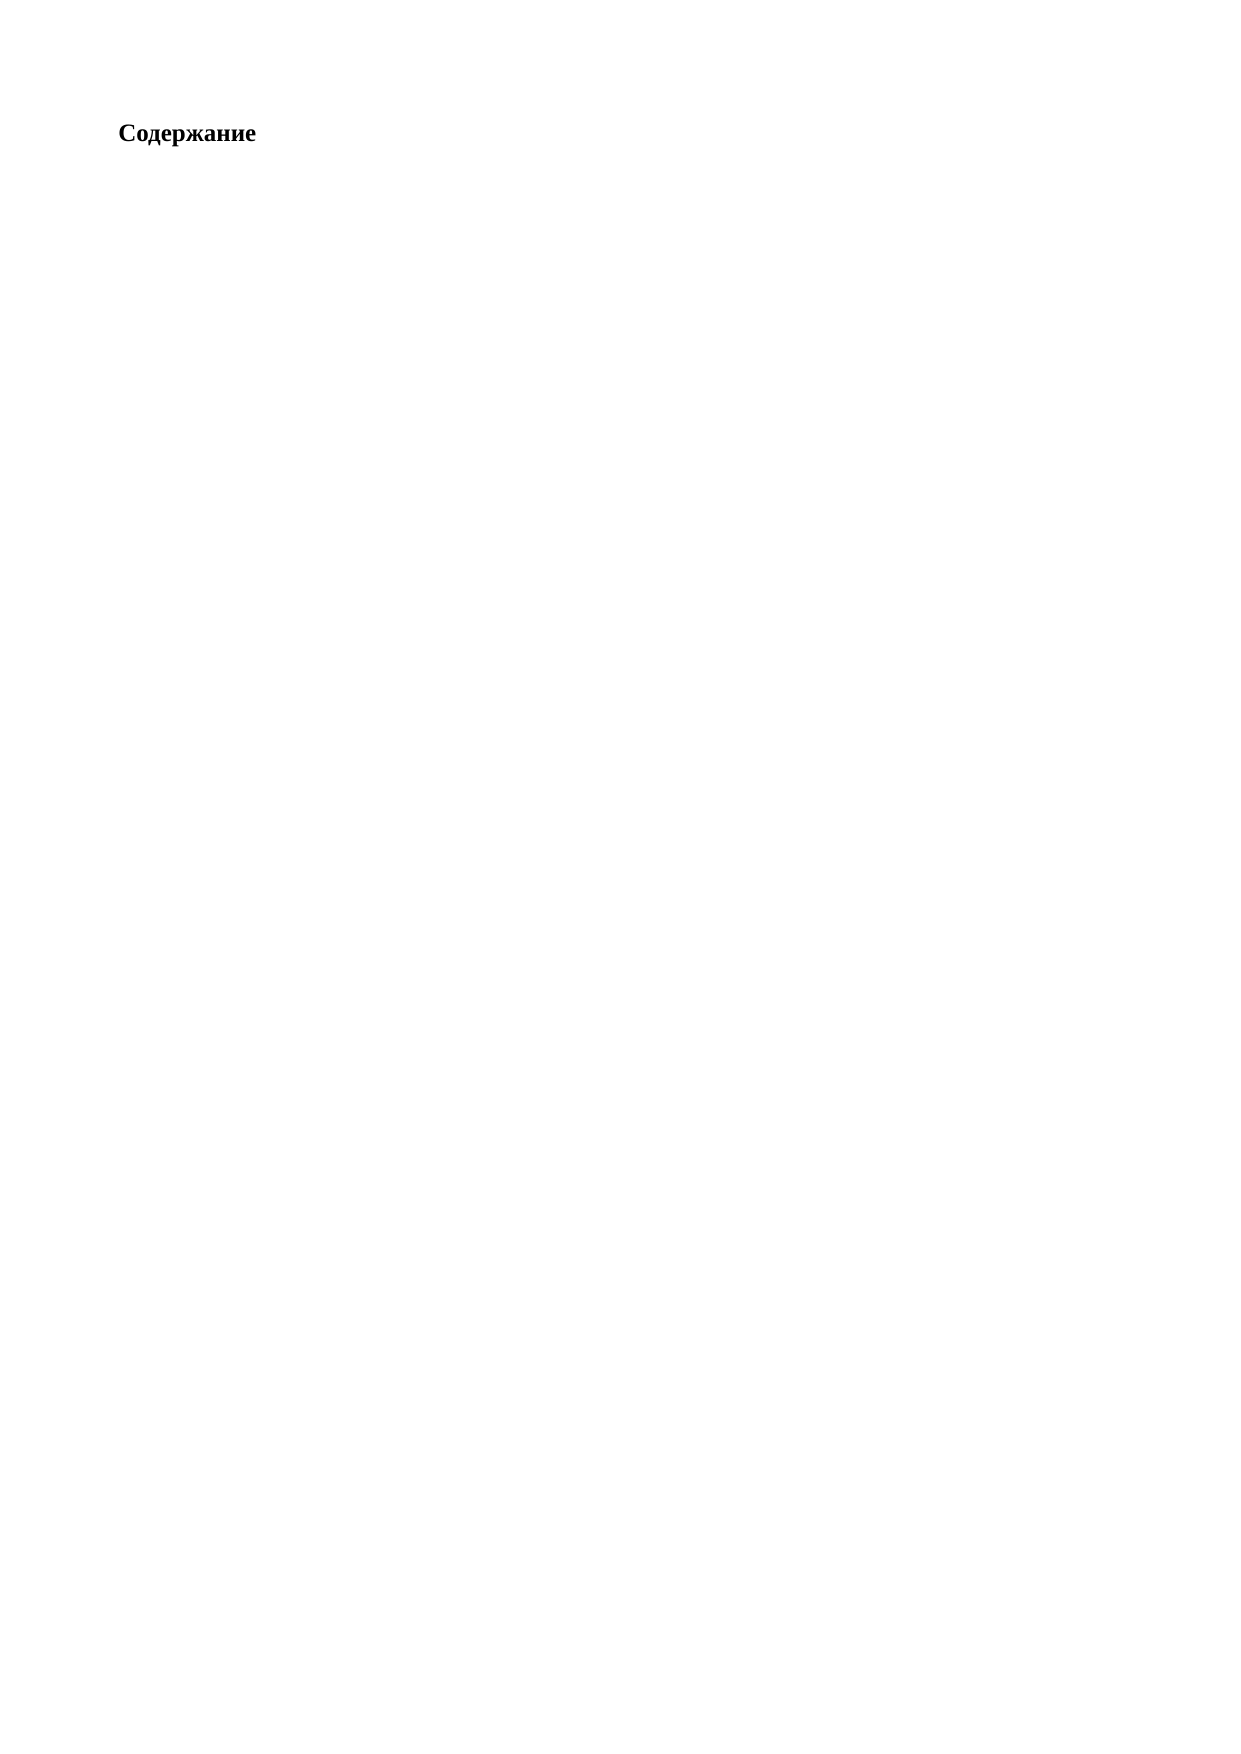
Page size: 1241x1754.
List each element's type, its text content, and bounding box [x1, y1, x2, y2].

text Содержание [118, 118, 1122, 147]
